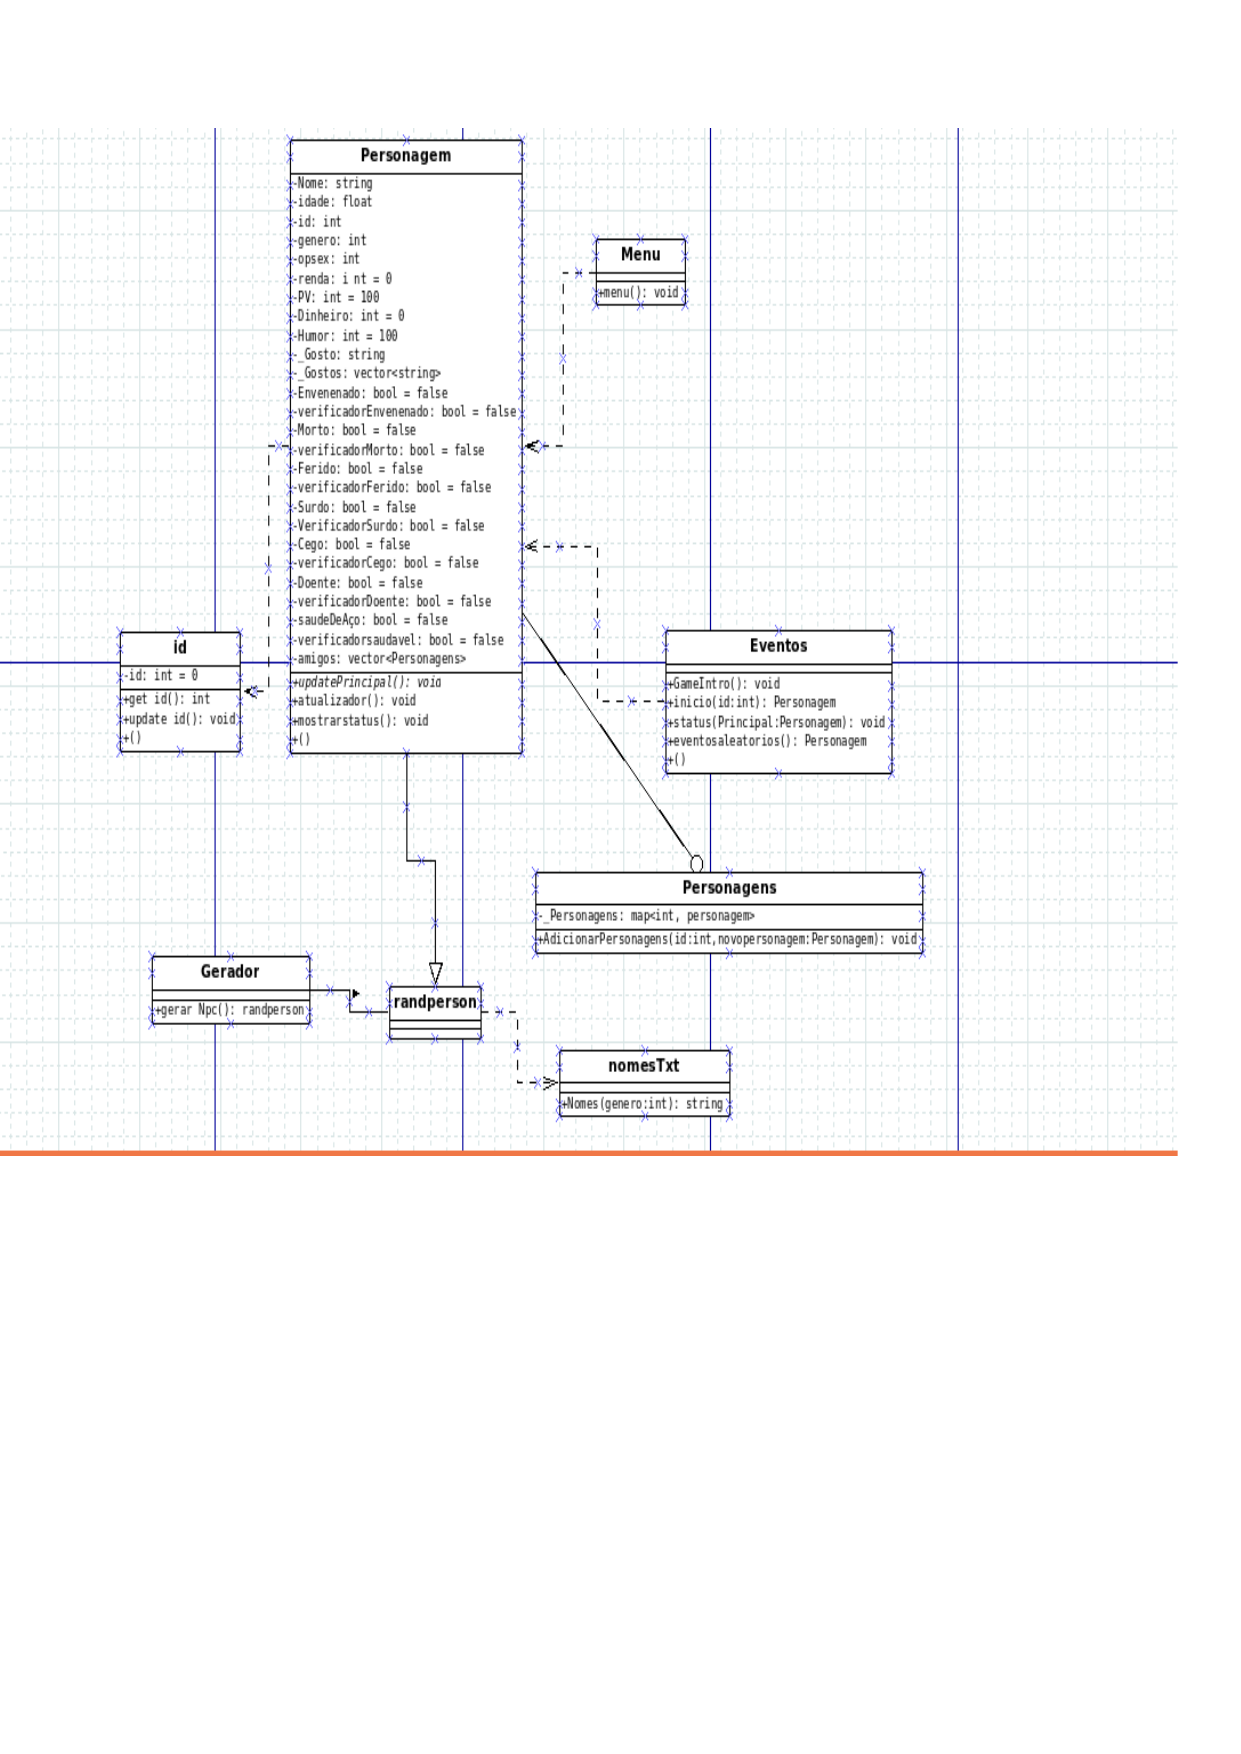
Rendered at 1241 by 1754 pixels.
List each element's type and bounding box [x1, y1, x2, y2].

picture [0, 128, 1178, 1156]
